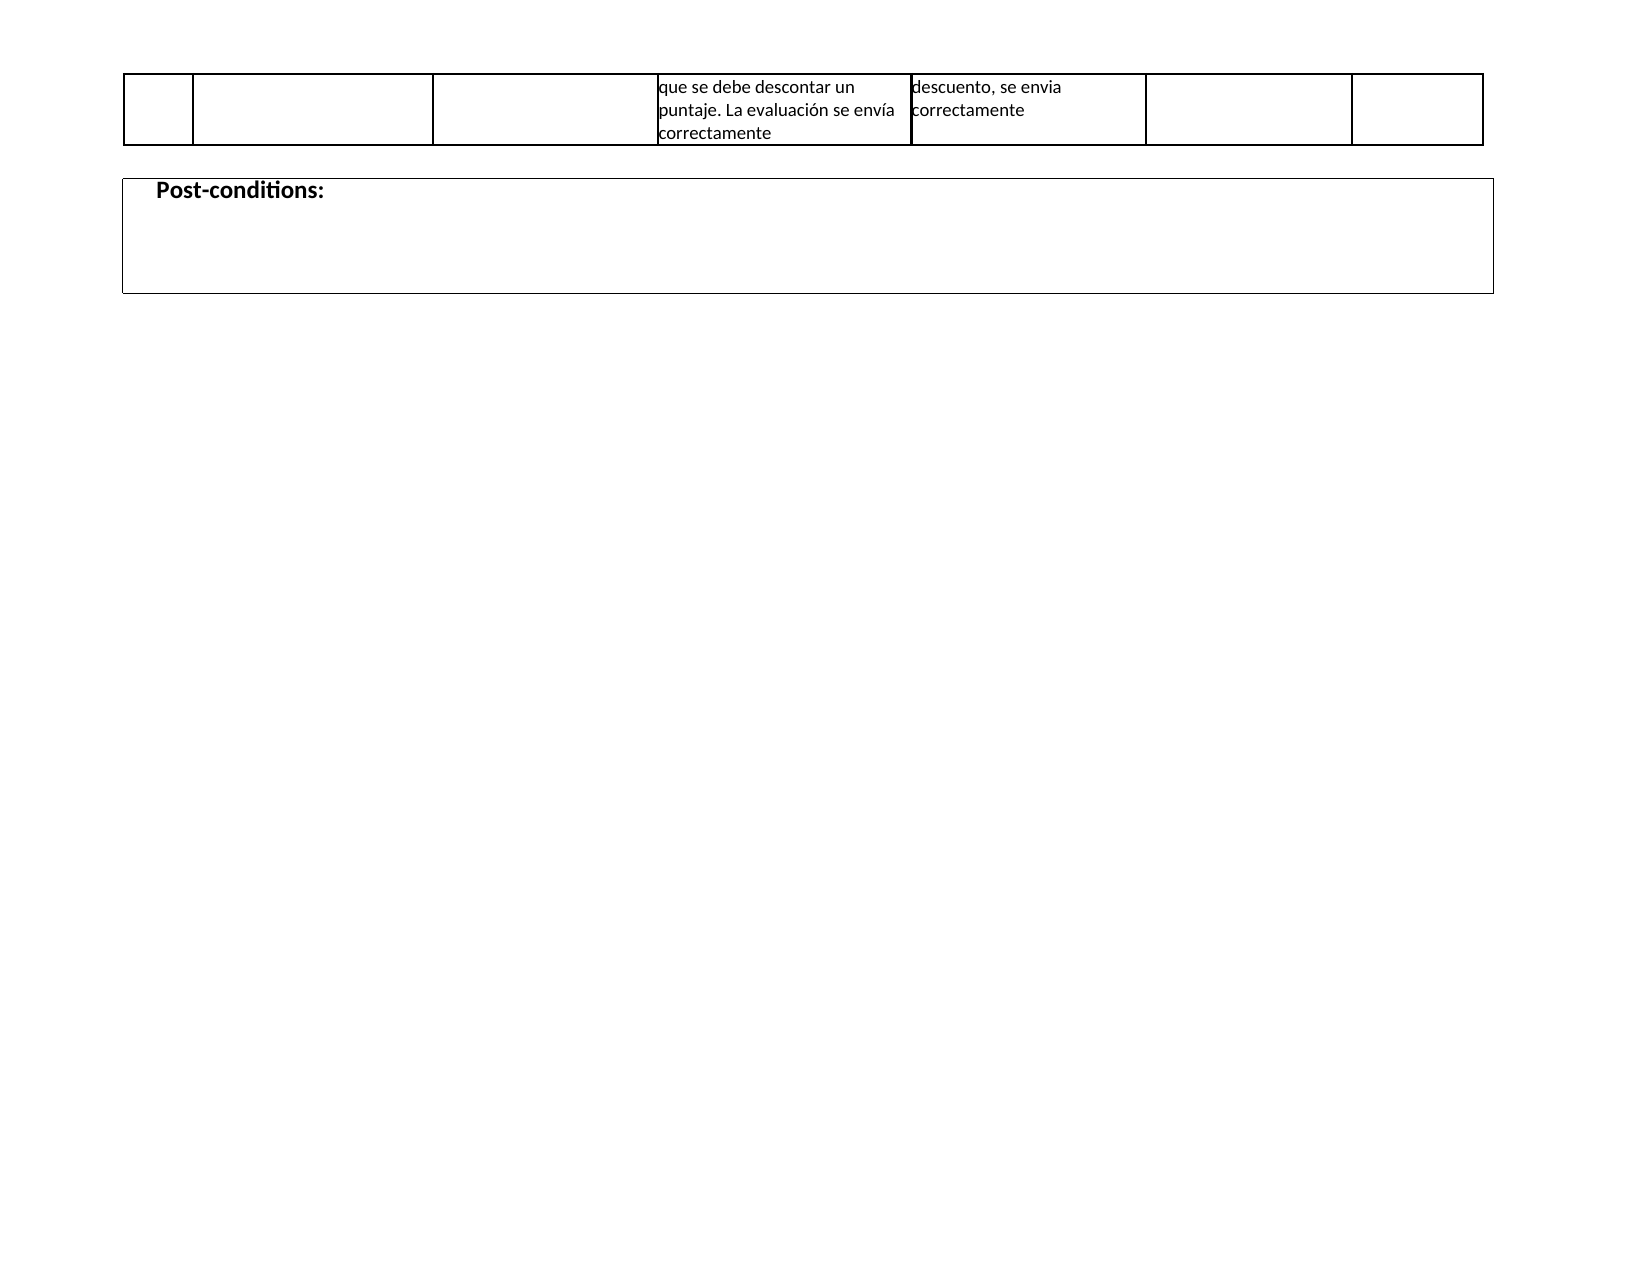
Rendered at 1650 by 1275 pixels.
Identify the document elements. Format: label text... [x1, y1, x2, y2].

table_cell [194, 75, 432, 144]
table_cell [434, 75, 657, 144]
text Post-conditions: [156, 179, 1493, 204]
table_cell que se debe descontar un puntaje. La evaluación se envía correctamente [659, 75, 910, 144]
text [156, 174, 1494, 178]
table_cell [1353, 75, 1482, 144]
table_cell [125, 75, 192, 144]
table_cell descuento, se envia correctamente [913, 75, 1145, 144]
table_cell [1147, 75, 1351, 144]
